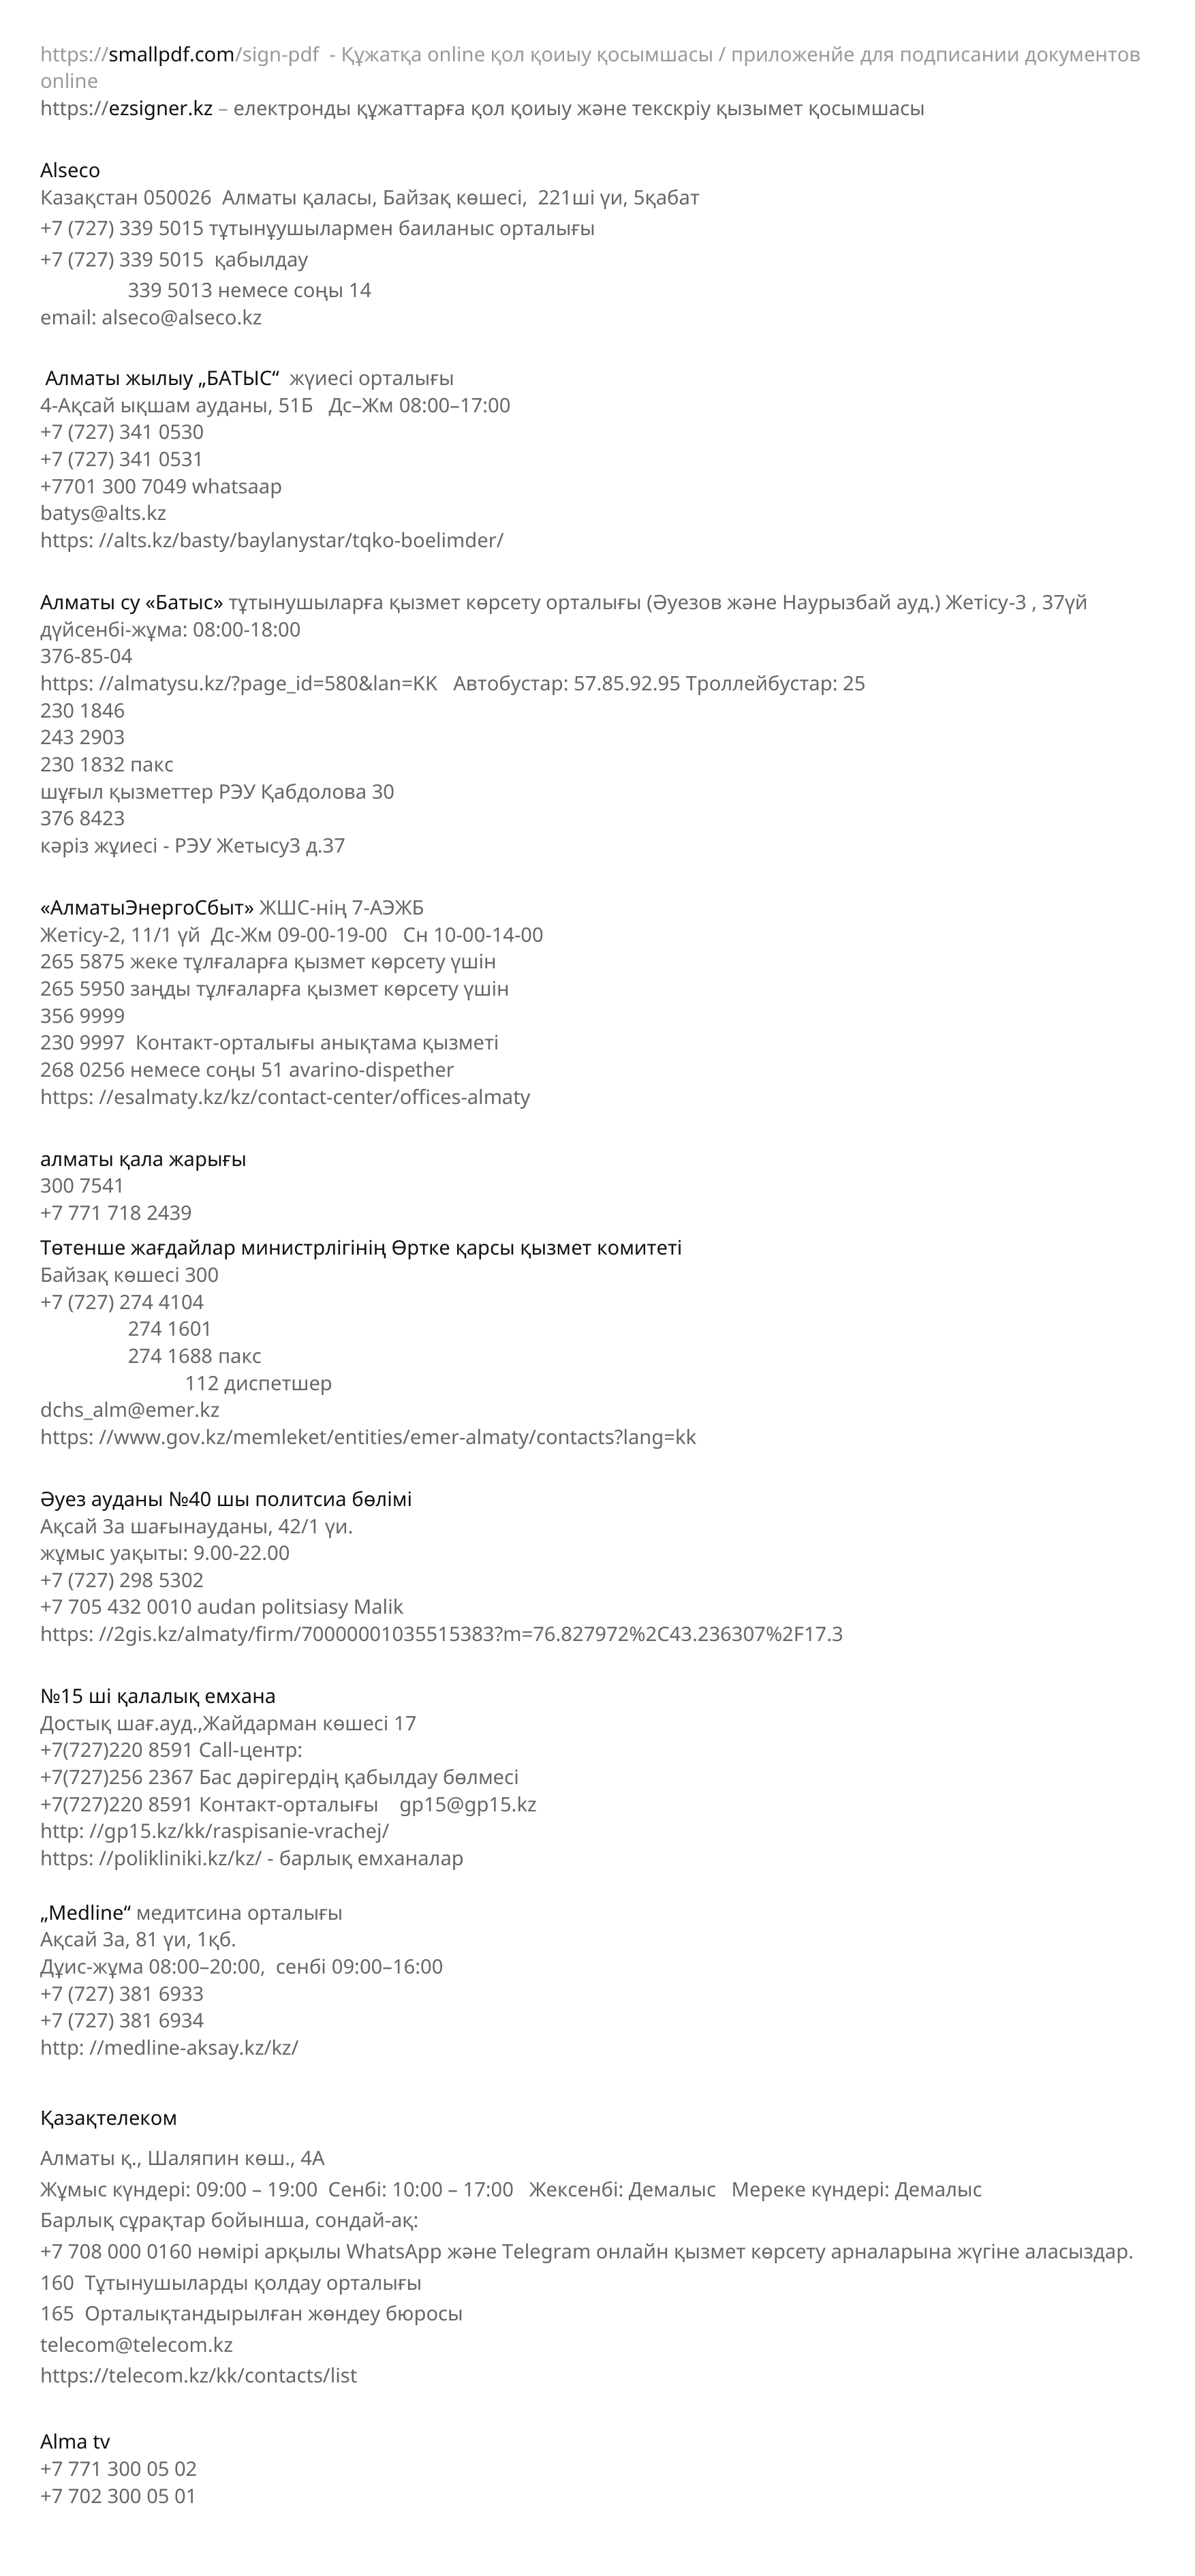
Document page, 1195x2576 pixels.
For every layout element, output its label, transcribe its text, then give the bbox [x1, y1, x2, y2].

table_cell «АлматыЭнергоСбыт» ЖШС-нің 7-АЭЖБ Жетісу-2, 11/1 үй Дс-Жм 09-00-19-00 Сн 10-00-14-00 265 5875 жеке тұлғаларға қызмет көрсету үшін 265 5950 заңды тұлғаларға қызмет көрсету үшін 356 9999 230 9997 Контакт-орталығы анықтама қызметі 268 0256 немесе соңы 51 avarino-dispether https: //esalmaty.kz/kz/contact-center/offices-almaty [36, 890, 1159, 1141]
table_header https://smallpdf.com/sign-pdf - Құжатқа online қол қоиыу қосымшасы / приложенйе для подписании документов online https://ezsigner.kz – електронды құжаттарға қол қоиыу және текскріу қызымет қосымшасы [36, 36, 1159, 152]
table_cell алматы қала жарығы 300 7541 +7 771 718 2439 [36, 1141, 1159, 1230]
table_cell Алматы жылыу „БАТЫС“ жүиесі орталығы 4-Ақсай ықшам ауданы, 51Б Дс–Жм 08:00–17:00 +7 (727) 341 0530 +7 (727) 341 0531 +7701 300 7049 whatsaap batys@alts.kz https: //alts.kz/basty/baylanystar/tqko-boelimder/ [36, 361, 1159, 584]
table_cell №15 ші қалалық емхана Достық шағ.ауд.,Жайдарман көшесі 17 +7(727)220 8591 Call-центр: +7(727)256 2367 Бас дәрігердің қабылдау бөлмесі +7(727)220 8591 Контакт-орталығы gp15@gp15.kz http: //gp15.kz/kk/raspisanie-vrachej/ https: //polikliniki.kz/kz/ - барлық емханалар „Medline“ медитсина орталығы Ақсай 3a, 81 үи, 1қб. Дұис-жұма 08:00–20:00, сенбі 09:00–16:00 +7 (727) 381 6933 +7 (727) 381 6934 http: //medline-aksay.kz/kz/ [36, 1678, 1159, 2091]
table_cell Төтенше жағдайлар министрлігінің Өртке қарсы қызмет комитеті Байзақ көшесі 300 +7 (727) 274 4104 274 1601 274 1688 пакс 112 диспетшер dchs_alm@emer.kz https: //www.gov.kz/memleket/entities/emer-almaty/contacts?lang=kk [36, 1230, 1159, 1481]
table_cell Әуез ауданы №40 шы политсиа бөлімі Ақсай 3а шағынауданы, 42/1 үи. жұмыс уақыты: 9.00-22.00 +7 (727) 298 5302 +7 705 432 0010 audan politsiasy Malik https: //2gis.kz/almaty/firm/70000001035515383?m=76.827972%2C43.236307%2F17.3 [36, 1481, 1159, 1678]
table_cell Алматы су «Батыс» тұтынушыларға қызмет көрсету орталығы (Әуезов және Наурызбай ауд.) Жетісу-3 , 37үй дүйсенбі-жұма: 08:00-18:00 376-85-04 https: //almatysu.kz/?page_id=580&lan=KK Автобустар: 57.85.92.95 Троллейбустар: 25 230 1846 243 2903 230 1832 пакс шұғыл қызметтер РЭУ Қабдолова 30 376 8423 кәріз жұиесі - РЭУ Жетысу3 д.37 [36, 585, 1159, 890]
table_cell Alseco Казақстан 050026 Алматы қаласы, Байзақ көшесі, 221ші үи, 5қабат +7 (727) 339 5015 тұтынұушылармен баиланыс орталығы +7 (727) 339 5015 қабылдау 339 5013 немесе соңы 14 email: alseco@alseco.kz [36, 152, 1159, 360]
table_cell Alma tv +7 771 300 05 02 +7 702 300 05 01 [36, 2424, 1159, 2513]
table_cell Қазақтелеком Алматы қ., Шаляпин көш., 4А Жұмыс күндері: 09:00 – 19:00 Сенбі: 10:00 – 17:00 Жексенбі: Демалыс Мереке күндері: Демалыс Барлық сұрақтар бойынша, сондай-ақ: +7 708 000 0160 нөмірі арқылы WhatsApp және Telegram онлайн қызмет көрсету арналарына жүгіне аласыздар. 160 Тұтынушыларды қолдау орталығы 165 Орталықтандырылған жөндеу бюросы telecom@telecom.kz https://telecom.kz/kk/contacts/list [36, 2091, 1159, 2424]
